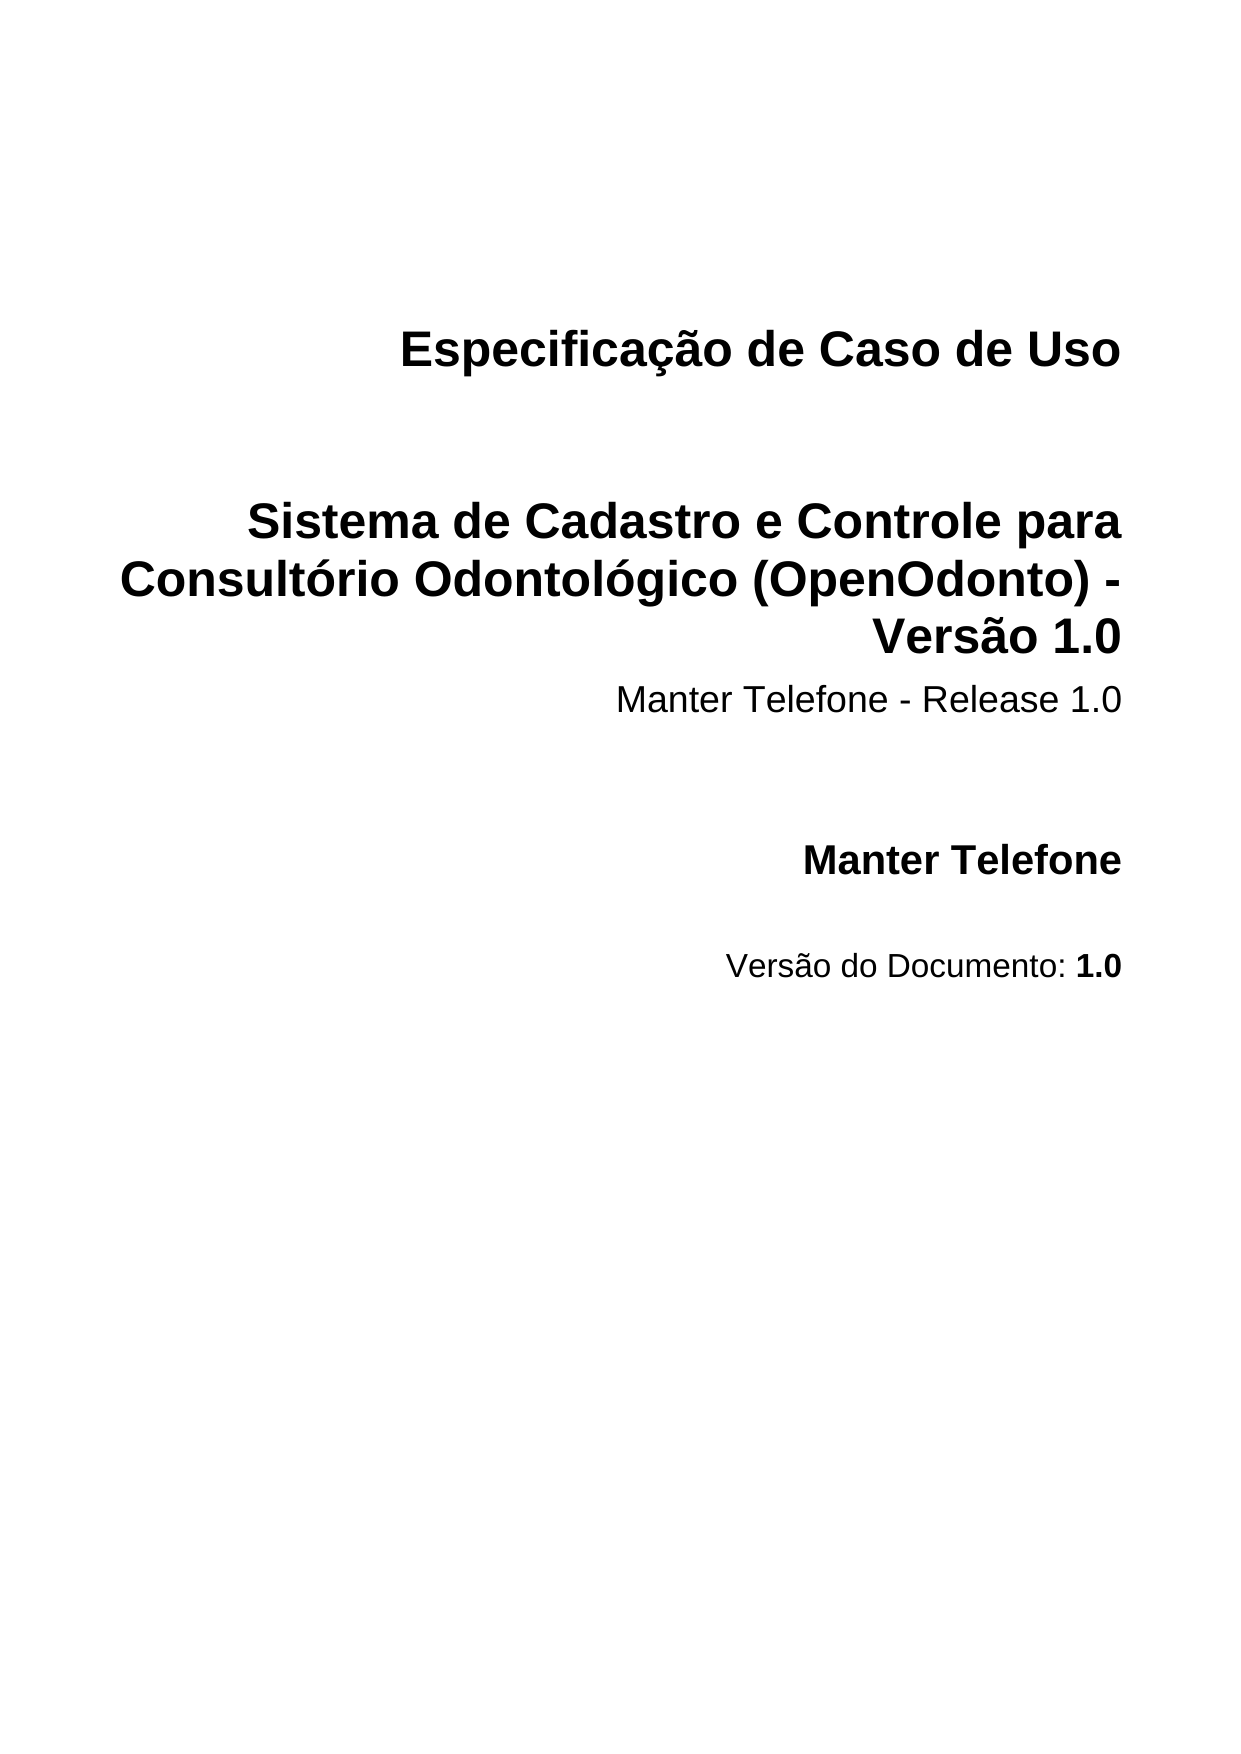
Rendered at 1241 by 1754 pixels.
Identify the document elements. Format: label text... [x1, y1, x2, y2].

title Manter Telefone - Release 1.0 [118, 677, 1122, 720]
title Especificação de Caso de Uso [118, 319, 1122, 377]
title Versão do Documento: 1.0 [118, 946, 1122, 985]
title Manter Telefone [118, 835, 1122, 883]
title Sistema de Cadastro e Controle para Consultório Odontológico (OpenOdonto) - Versão 1.0 [118, 492, 1122, 664]
